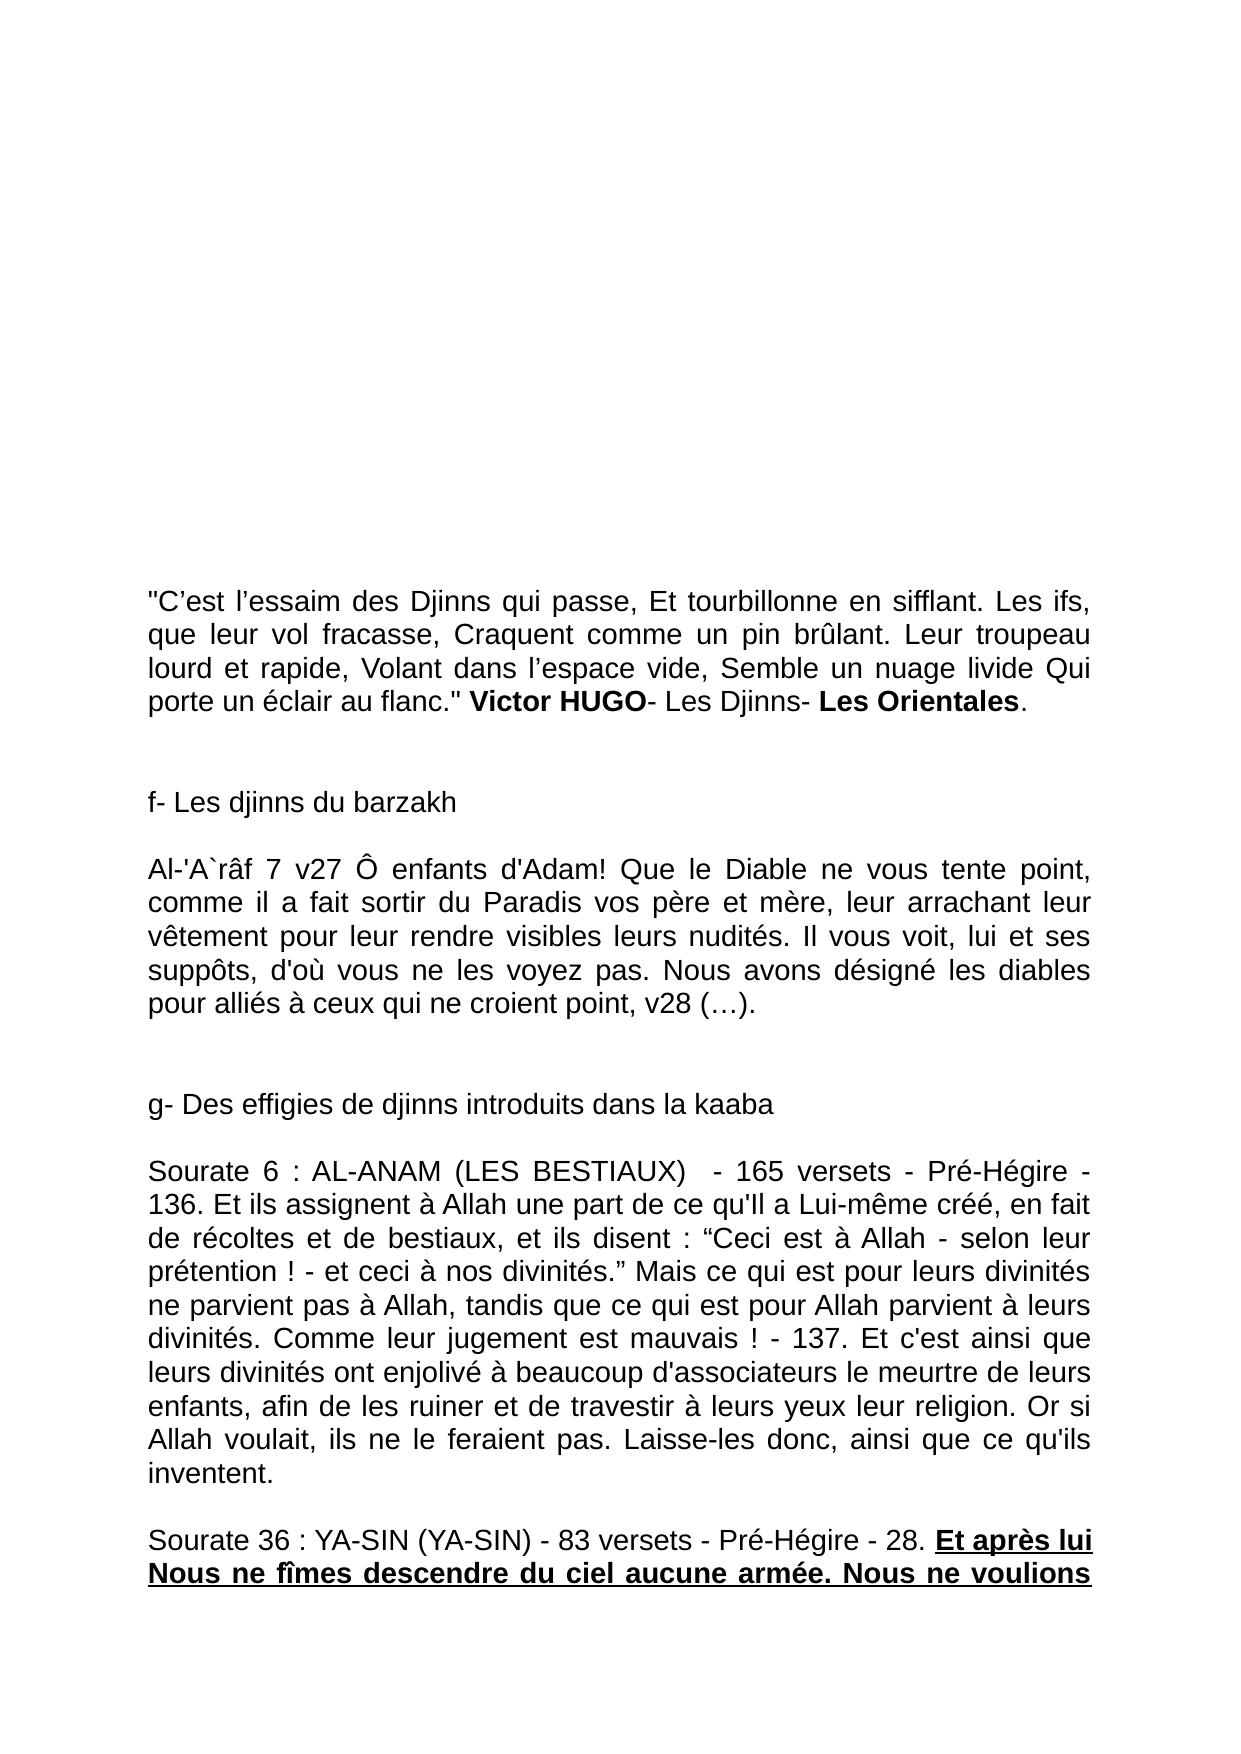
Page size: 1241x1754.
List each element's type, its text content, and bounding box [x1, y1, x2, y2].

text f- Les djinns du barzakh [148, 785, 1093, 818]
text Sourate 6 : AL-ANAM (LES BESTIAUX) - 165 versets - Pré-Hégire - 136. Et ils assignent à Allah une part de ce qu'Il a Lui-même créé, en fait de récoltes et de bestiaux, et ils disent : “Ceci est à Allah - selon leur prétention ! - et ceci à nos divinités.” Mais ce qui est pour leurs divinités ne parvient pas à Allah, tandis que ce qui est pour Allah parvient à leurs divinités. Comme leur jugement est mauvais ! - 137. Et c'est ainsi que leurs divinités ont enjolivé à beaucoup d'associateurs le meurtre de leurs enfants, afin de les ruiner et de travestir à leurs yeux leur religion. Or si Allah voulait, ils ne le feraient pas. Laisse-les donc, ainsi que ce qu'ils inventent. [148, 1154, 1093, 1489]
text "C’est l’essaim des Djinns qui passe, Et tourbillonne en sifflant. Les ifs, que leur vol fracasse, Craquent comme un pin brûlant. Leur troupeau lourd et rapide, Volant dans l’espace vide, Semble un nuage livide Qui porte un éclair au flanc." Victor HUGO- Les Djinns- Les Orientales. [148, 584, 1093, 718]
text Sourate 36 : YA-SIN (YA-SIN) - 83 versets - Pré-Hégire - 28. Et après lui Nous ne fîmes descendre du ciel aucune armée. Nous ne voulions [148, 1523, 1093, 1590]
text g- Des effigies de djinns introduits dans la kaaba [148, 1087, 1093, 1120]
text Al-'A`râf 7 v27 Ô enfants d'Adam! Que le Diable ne vous tente point, comme il a fait sortir du Paradis vos père et mère, leur arrachant leur vêtement pour leur rendre visibles leurs nudités. Il vous voit, lui et ses suppôts, d'où vous ne les voyez pas. Nous avons désigné les diables pour alliés à ceux qui ne croient point, v28 (…). [148, 852, 1093, 1020]
